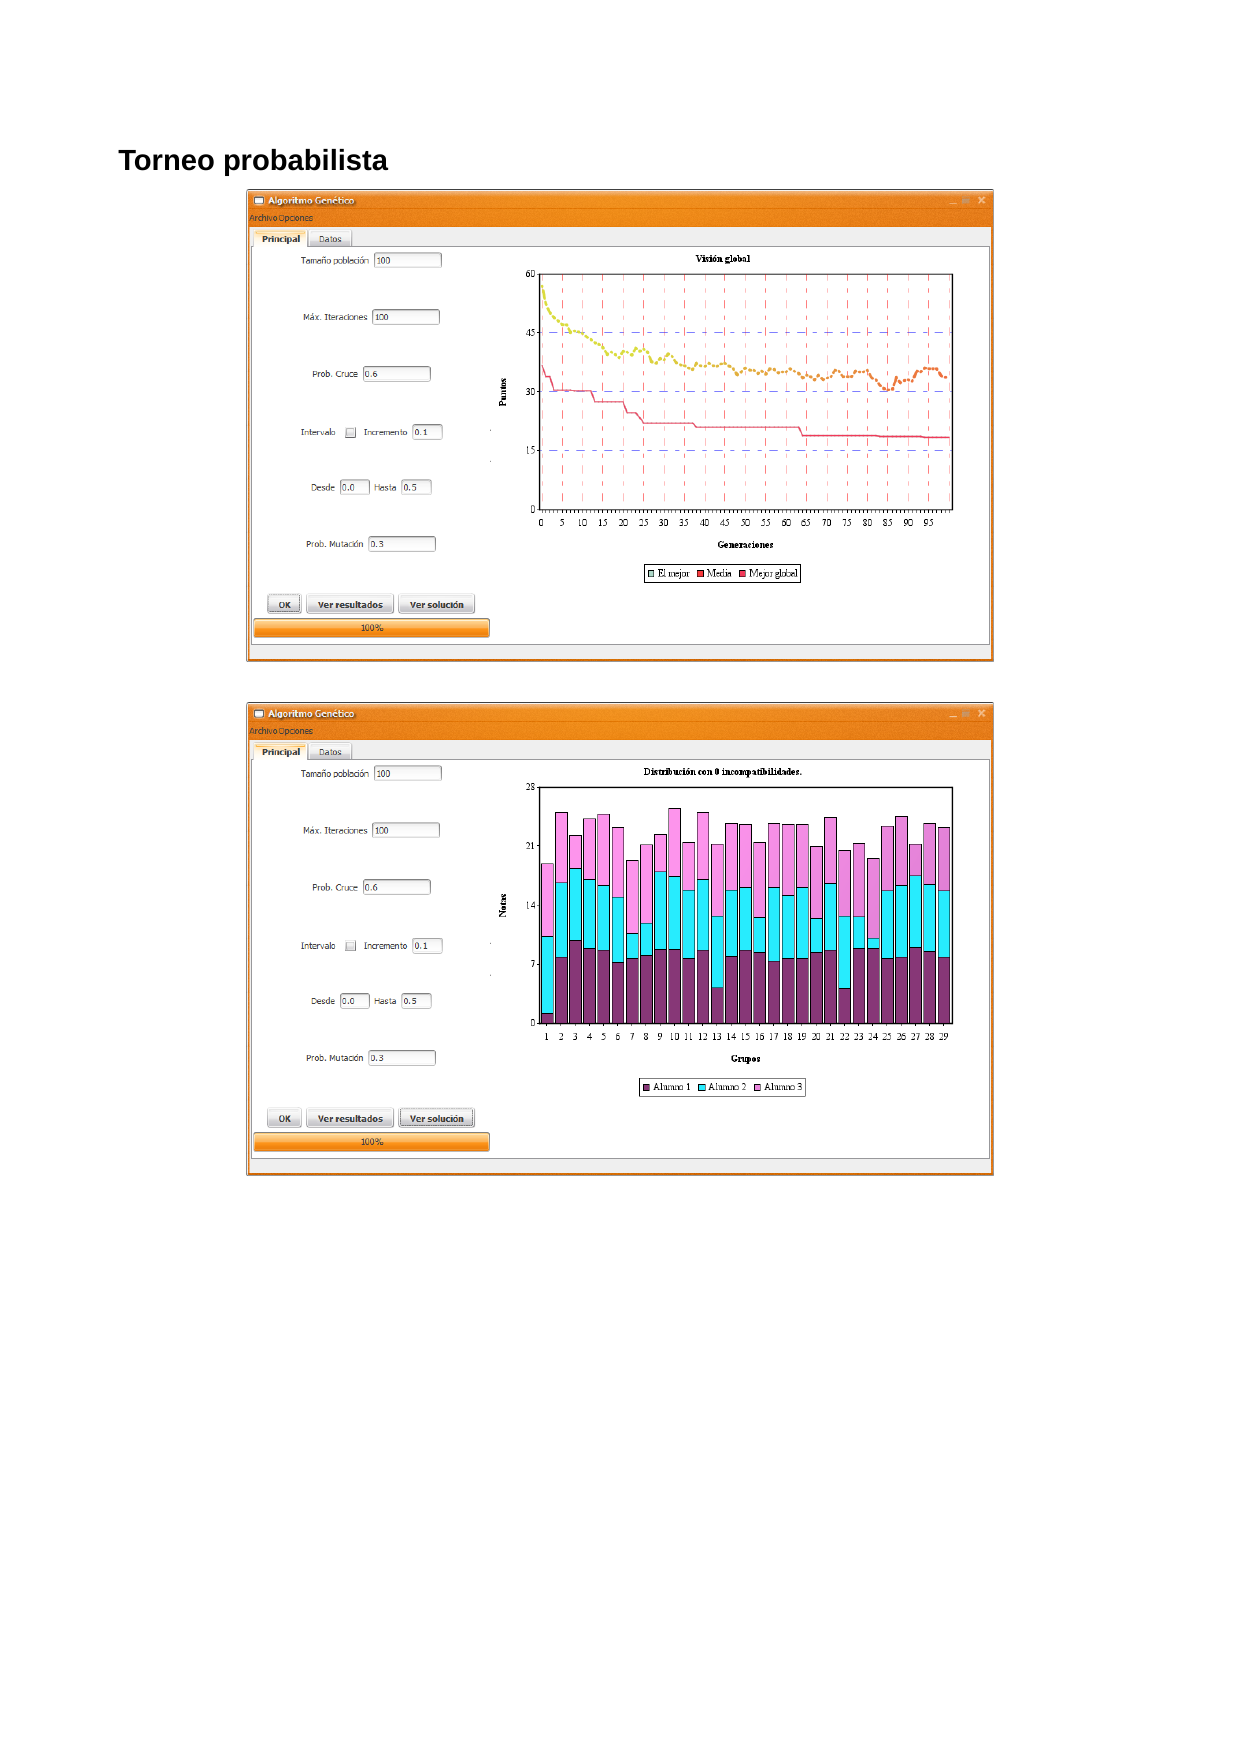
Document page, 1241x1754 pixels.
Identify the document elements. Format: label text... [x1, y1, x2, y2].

subtitle Torneo probabilista [118, 143, 1122, 177]
picture [246, 702, 994, 1176]
picture [246, 189, 994, 662]
